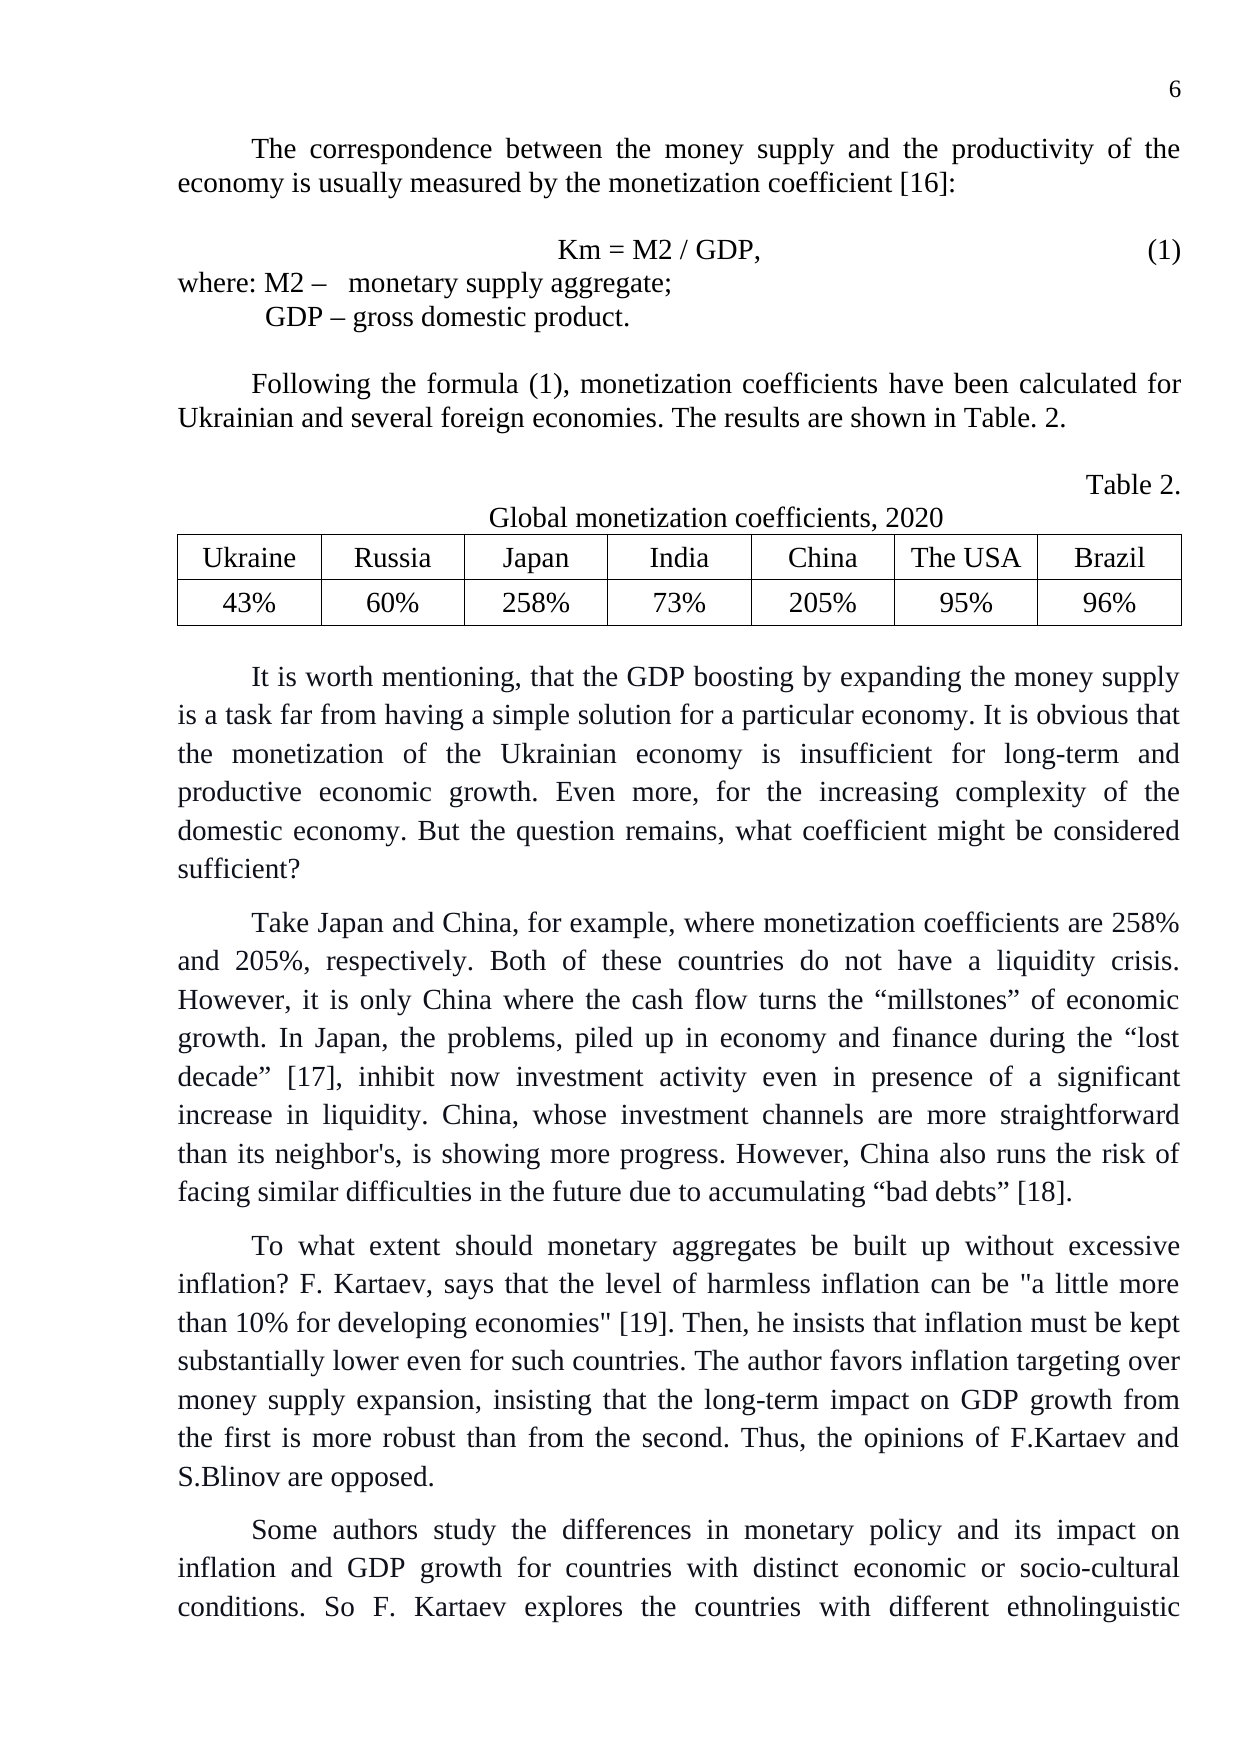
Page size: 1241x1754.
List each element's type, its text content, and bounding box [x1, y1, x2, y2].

text Some authors study the differences in monetary policy and its impact on inflation and GDP growth for countries with distinct economic or socio-cultural conditions. So F. Kartaev explores the countries with different ethnolinguistic [177, 1512, 1181, 1623]
text Take Japan and China, for example, where monetization coefficients are 258% and 205%, respectively. Both of these countries do not have a liquidity crisis. However, it is only China where the cash flow turns the “millstones” of economic growth. In Japan, the problems, piled up in economy and finance during the “lost decade” [17], inhibit now investment activity even in presence of a significant increase in liquidity. China, whose investment channels are more straightforward than its neighbor's, is showing more progress. However, China also runs the risk of facing similar difficulties in the future due to accumulating “bad debts” [18]. [177, 905, 1181, 1208]
text Following the formula (1), monetization coefficients have been calculated for Ukrainian and several foreign economies. The results are shown in Table. 2. [177, 366, 1181, 433]
text GDP – gross domestic product. [177, 299, 1181, 333]
text To what extent should monetary aggregates be built up without excessive inflation? F. Kartaev, says that the level of harmless inflation can be "a little more than 10% for developing economies" [19]. Then, he insists that inflation must be kept substantially lower even for such countries. The author favors inflation targeting over money supply expansion, insisting that the long-term impact on GDP growth from the first is more robust than from the second. Thus, the opinions of F.Kartaev and S.Blinov are opposed. [177, 1228, 1181, 1492]
table_cell 43% [178, 580, 321, 625]
table_header China [752, 535, 894, 579]
text Table 2. [177, 467, 1181, 500]
text Global monetization coefficients, 2020 [177, 500, 1181, 534]
table_cell 96% [1038, 580, 1181, 625]
table_cell 95% [895, 580, 1037, 625]
table_header Brazil [1038, 535, 1181, 579]
table_header India [608, 535, 751, 579]
table_cell 258% [465, 580, 607, 625]
table_cell 73% [608, 580, 751, 625]
table_header The USA [895, 535, 1037, 579]
text where: M2 – monetary supply aggregate; [177, 266, 1181, 299]
table_header Russia [322, 535, 464, 579]
text Km = М2 / GDP, (1) [177, 232, 1181, 266]
table_header Japan [465, 535, 607, 579]
table_cell 60% [322, 580, 464, 625]
table_cell 205% [752, 580, 894, 625]
text It is worth mentioning, that the GDP boosting by expanding the money supply is a task far from having a simple solution for a particular economy. It is obvious that the monetization of the Ukrainian economy is insufficient for long-term and productive economic growth. Even more, for the increasing complexity of the domestic economy. But the question remains, what coefficient might be considered sufficient? [177, 659, 1181, 885]
text The correspondence between the money supply and the productivity of the economy is usually measured by the monetization coefficient [16]: [177, 131, 1181, 198]
table_header Ukraine [178, 535, 321, 579]
